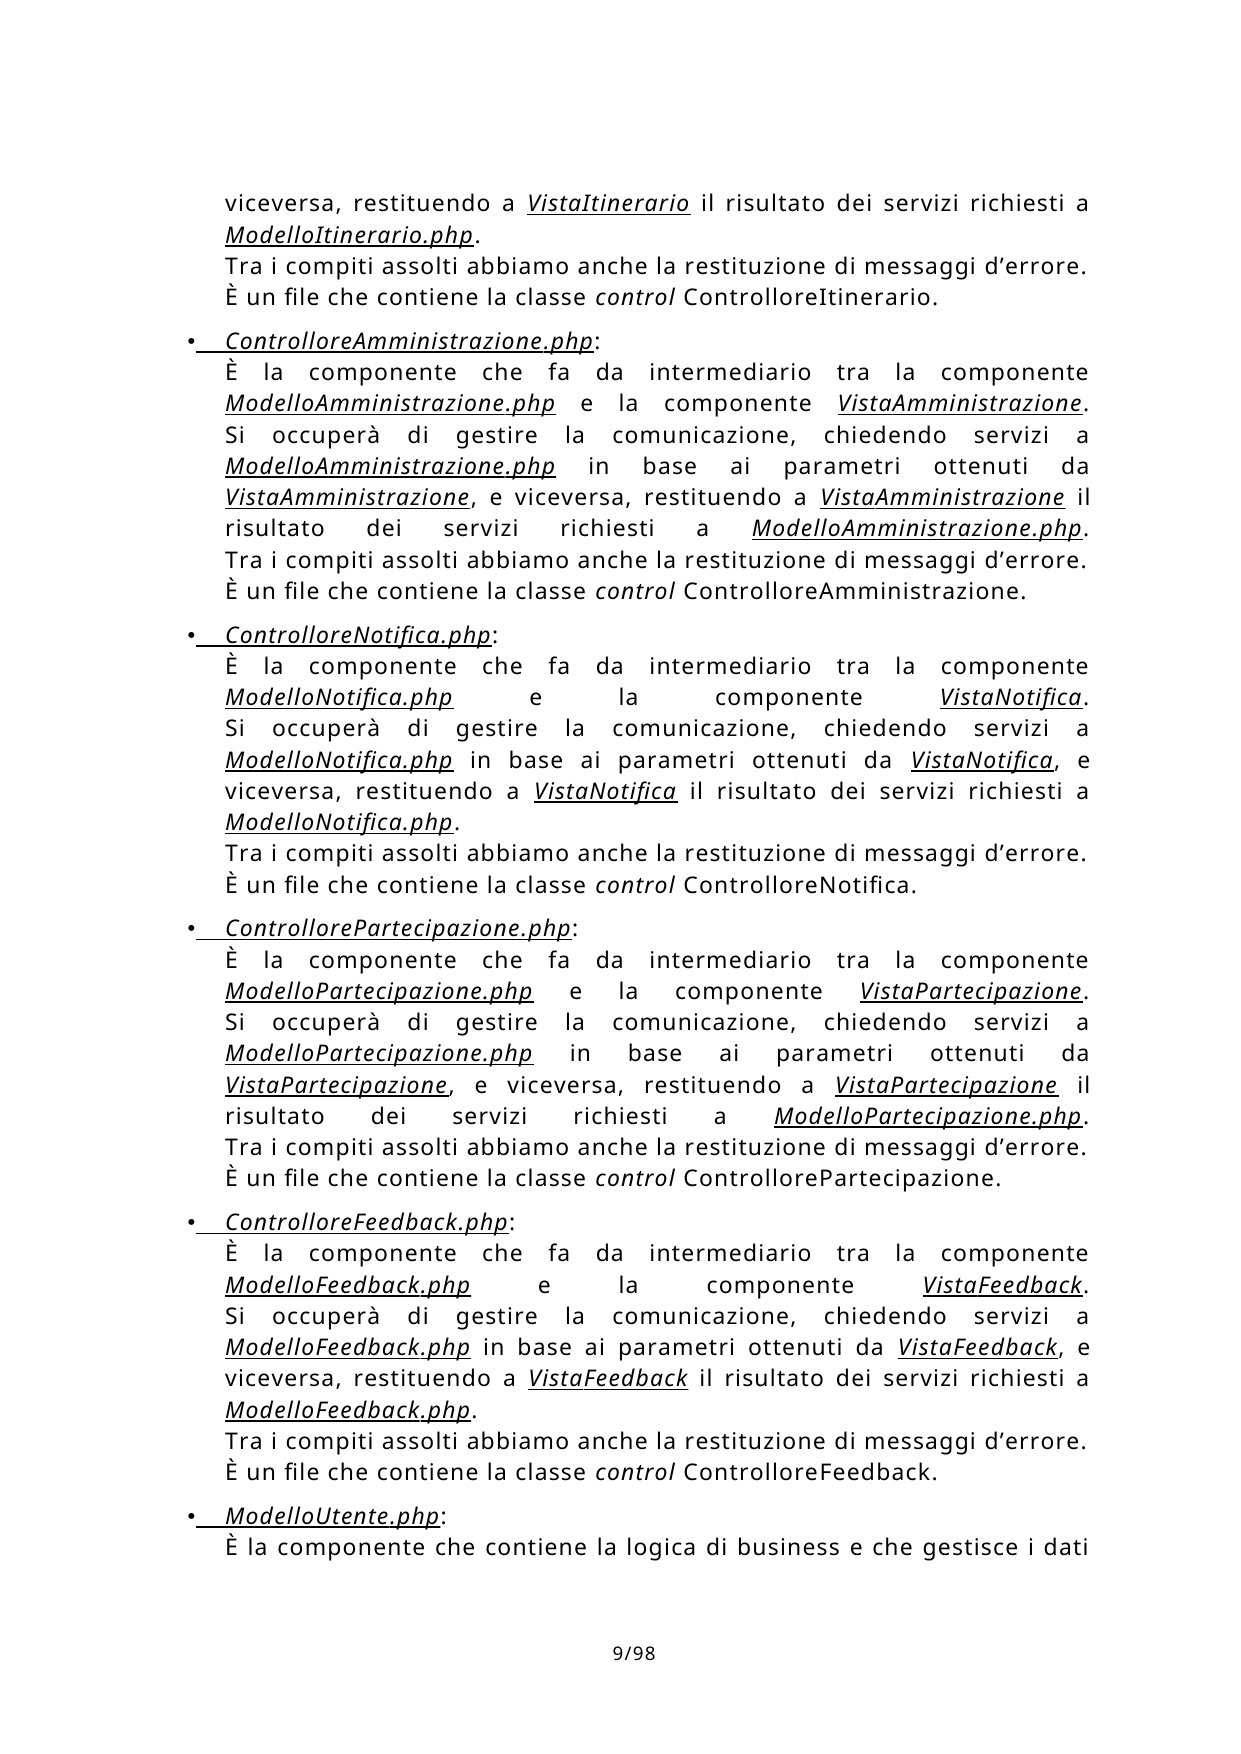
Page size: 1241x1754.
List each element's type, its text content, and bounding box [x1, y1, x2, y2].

list ControlloreFeedback.php: È la componente che fa da intermediario tra la componente ModelloFeedback.php e la componente VistaFeedback. Si occuperà di gestire la comunicazione, chiedendo servizi a ModelloFeedback.php in base ai parametri ottenuti da VistaFeedback, e viceversa, restituendo a VistaFeedback il risultato dei servizi richiesti a ModelloFeedback.php. Tra i compiti assolti abbiamo anche la restituzione di messaggi d’errore. È un file che contiene la classe control ControlloreFeedback. [187, 1206, 1090, 1487]
list ControllorePartecipazione.php: È la componente che fa da intermediario tra la componente ModelloPartecipazione.php e la componente VistaPartecipazione. Si occuperà di gestire la comunicazione, chiedendo servizi a ModelloPartecipazione.php in base ai parametri ottenuti da VistaPartecipazione, e viceversa, restituendo a VistaPartecipazione il risultato dei servizi richiesti a ModelloPartecipazione.php. Tra i compiti assolti abbiamo anche la restituzione di messaggi d’errore. È un file che contiene la classe control ControllorePartecipazione. [187, 912, 1090, 1193]
list ModelloUtente.php: È la componente che contiene la logica di business e che gestisce i dati [187, 1500, 1090, 1562]
list viceversa, restituendo a VistaItinerario il risultato dei servizi richiesti a ModelloItinerario.php. Tra i compiti assolti abbiamo anche la restituzione di messaggi d’errore. È un file che contiene la classe control ControlloreItinerario. [187, 187, 1090, 312]
list ControlloreAmministrazione.php: È la componente che fa da intermediario tra la componente ModelloAmministrazione.php e la componente VistaAmministrazione. Si occuperà di gestire la comunicazione, chiedendo servizi a ModelloAmministrazione.php in base ai parametri ottenuti da VistaAmministrazione, e viceversa, restituendo a VistaAmministrazione il risultato dei servizi richiesti a ModelloAmministrazione.php. Tra i compiti assolti abbiamo anche la restituzione di messaggi d’errore. È un file che contiene la classe control ControlloreAmministrazione. [187, 325, 1090, 606]
list ControlloreNotifica.php: È la componente che fa da intermediario tra la componente ModelloNotifica.php e la componente VistaNotifica. Si occuperà di gestire la comunicazione, chiedendo servizi a ModelloNotifica.php in base ai parametri ottenuti da VistaNotifica, e viceversa, restituendo a VistaNotifica il risultato dei servizi richiesti a ModelloNotifica.php. Tra i compiti assolti abbiamo anche la restituzione di messaggi d’errore. È un file che contiene la classe control ControlloreNotifica. [187, 618, 1090, 900]
